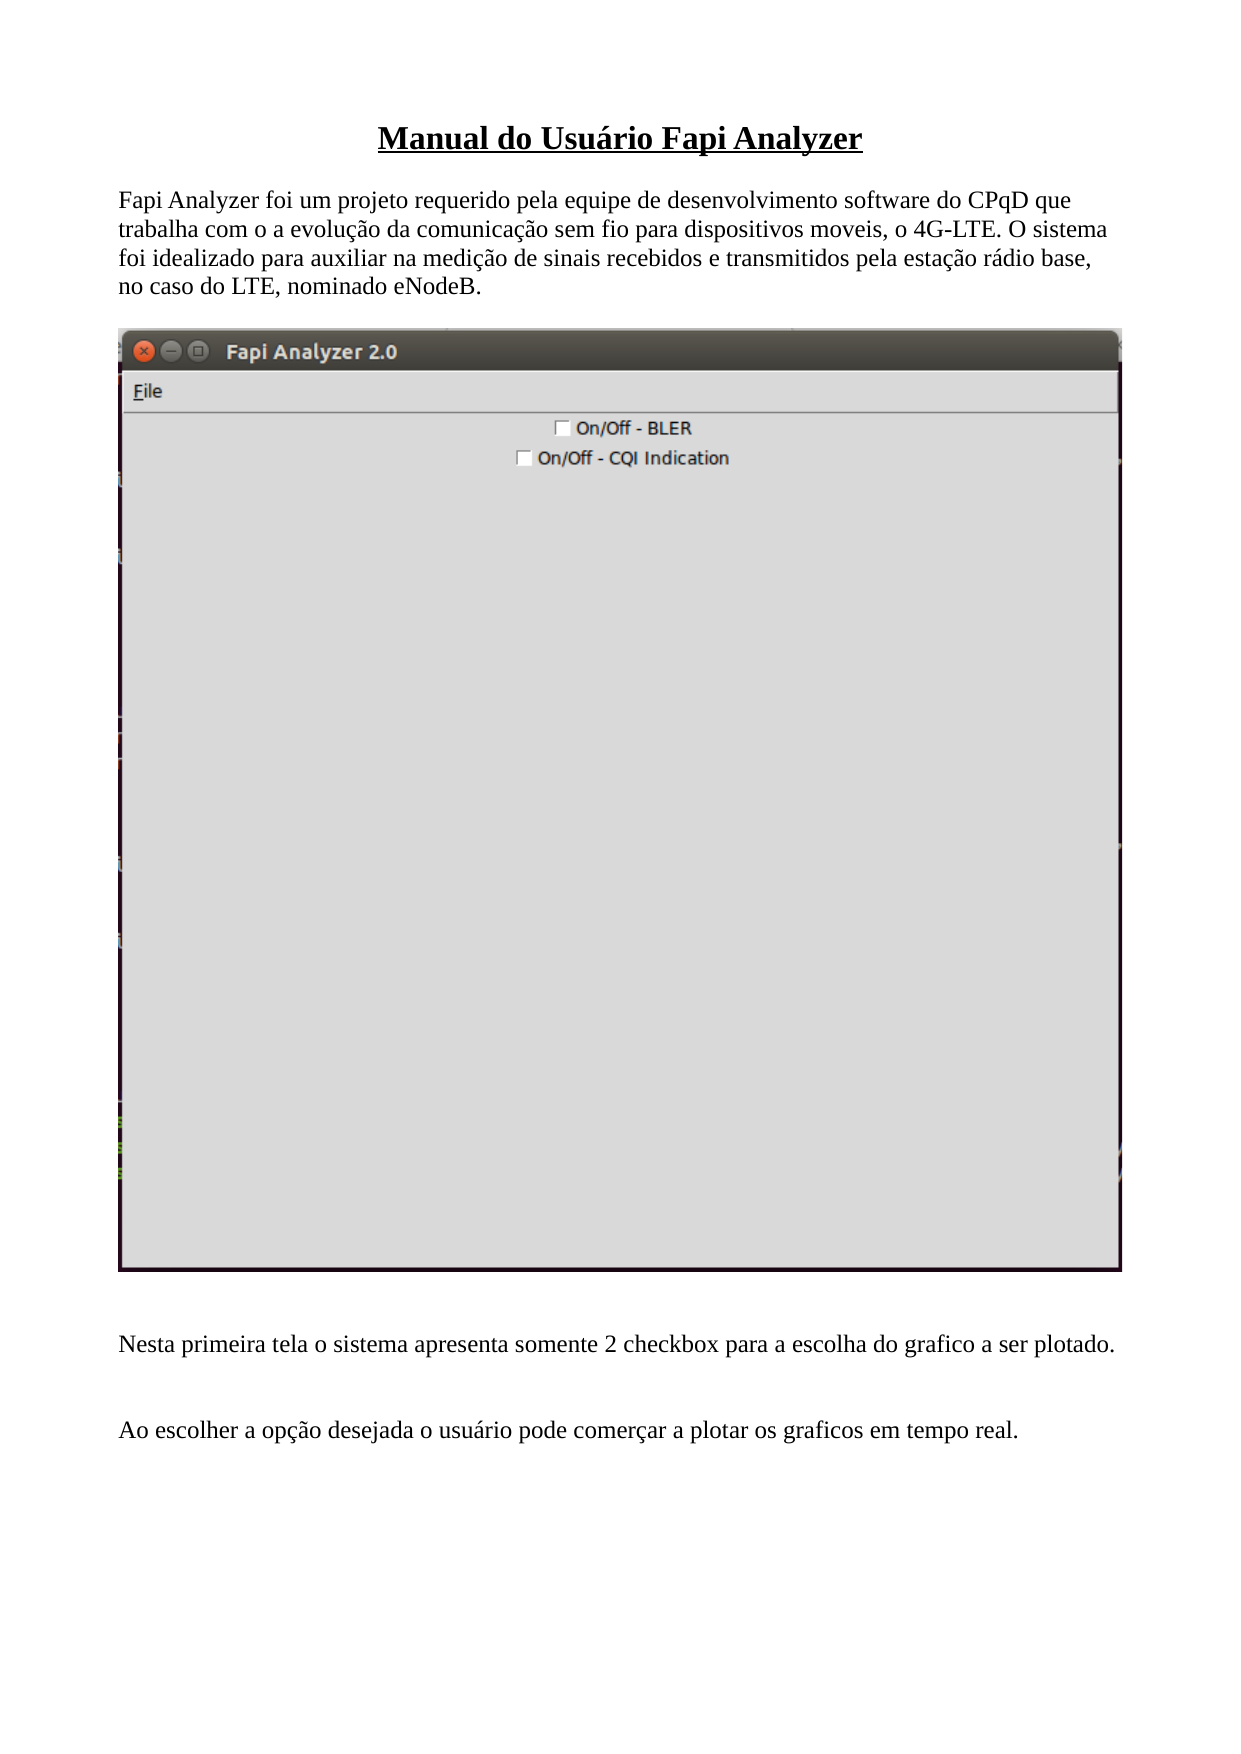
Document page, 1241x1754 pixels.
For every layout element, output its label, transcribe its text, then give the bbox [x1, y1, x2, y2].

text Nesta primeira tela o sistema apresenta somente 2 checkbox para a escolha do grafico a ser plotado. [118, 1329, 1122, 1358]
picture [118, 328, 1123, 1272]
text Fapi Analyzer foi um projeto requerido pela equipe de desenvolvimento software do CPqD que trabalha com o a evolução da comunicação sem fio para dispositivos moveis, o 4G-LTE. O sistema foi idealizado para auxiliar na medição de sinais recebidos e transmitidos pela estação rádio base, no caso do LTE, nominado eNodeB. [118, 185, 1122, 300]
text Ao escolher a opção desejada o usuário pode comerçar a plotar os graficos em tempo real. [118, 1415, 1122, 1444]
text Manual do Usuário Fapi Analyzer [118, 118, 1122, 156]
